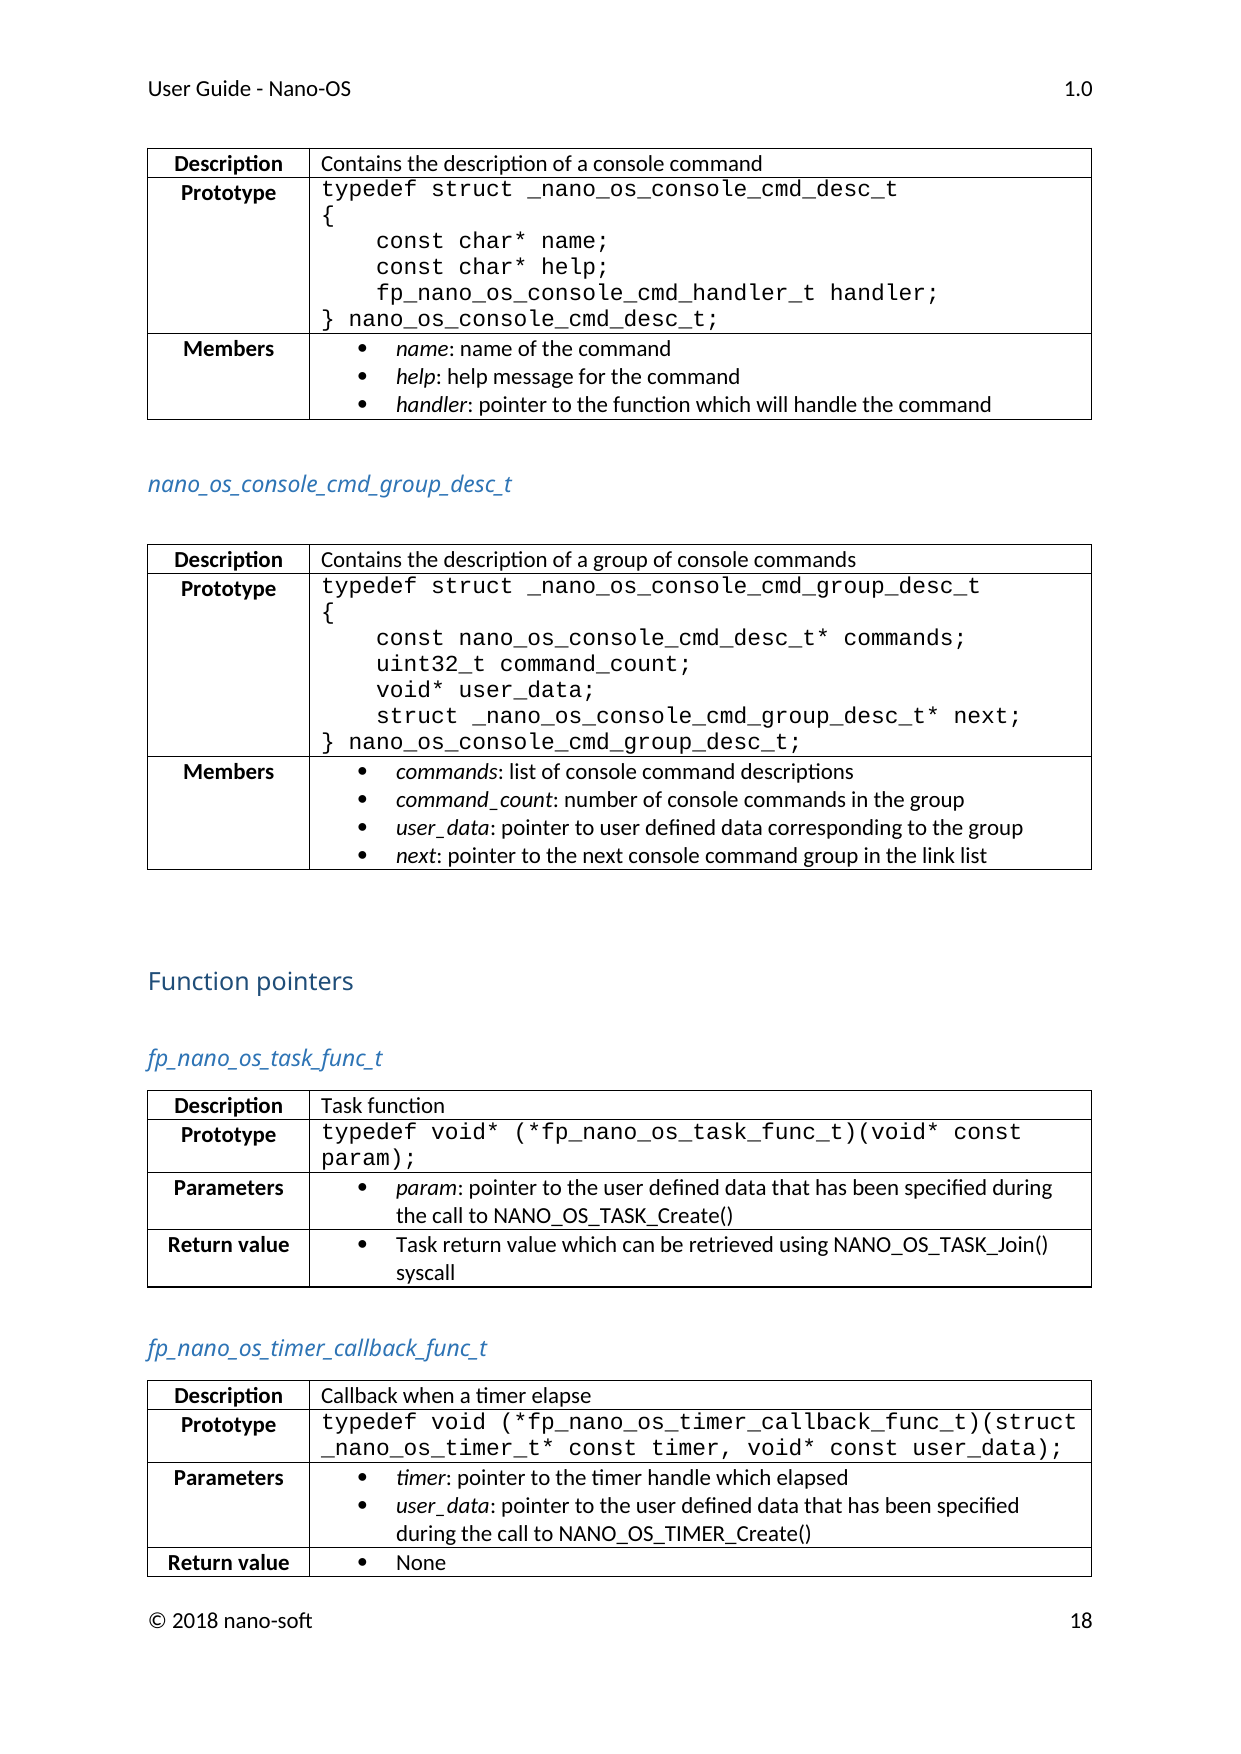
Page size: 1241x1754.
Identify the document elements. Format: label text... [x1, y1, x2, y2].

table_header Description [148, 1381, 309, 1409]
table_cell typedef void (*fp_nano_os_timer_callback_func_t)(struct _nano_os_timer_t* const timer, void* const user_data); [310, 1410, 1091, 1462]
table_cell commands: list of console command descriptions command_count: number of console commands in the group user_data: pointer to user defined data corresponding to the group next: pointer to the next console command group in the link list [310, 757, 1091, 869]
table_cell Prototype [148, 1410, 309, 1462]
subtitle Function pointers [148, 964, 1093, 998]
table_cell None [310, 1548, 1091, 1576]
table_cell Parameters [148, 1463, 309, 1547]
table_cell Parameters [148, 1173, 309, 1229]
table_header Description [148, 545, 309, 573]
subtitle nano_os_console_cmd_group_desc_t [148, 468, 1093, 499]
table_cell Prototype [148, 1120, 309, 1172]
text fp_nano_os_task_func_t [148, 1042, 1093, 1074]
table_cell name: name of the command help: help message for the command handler: pointer to the function which will handle the command [310, 334, 1091, 418]
table_header Task function [310, 1091, 1091, 1119]
table_cell Members [148, 757, 309, 869]
table_cell param: pointer to the user defined data that has been specified during the call to NANO_OS_TASK_Create() [310, 1173, 1091, 1229]
table_header Contains the description of a console command [310, 149, 1091, 177]
table_cell timer: pointer to the timer handle which elapsed user_data: pointer to the user defined data that has been specified during the call to NANO_OS_TIMER_Create() [310, 1463, 1091, 1547]
table_header Description [148, 1091, 309, 1119]
table_cell typedef struct _nano_os_console_cmd_group_desc_t { const nano_os_console_cmd_desc_t* commands; uint32_t command_count; void* user_data; struct _nano_os_console_cmd_group_desc_t* next; } nano_os_console_cmd_group_desc_t; [310, 574, 1091, 756]
table_cell typedef void* (*fp_nano_os_task_func_t)(void* const param); [310, 1120, 1091, 1172]
table_cell Return value [148, 1230, 309, 1286]
table_header Contains the description of a group of console commands [310, 545, 1091, 573]
table_cell Prototype [148, 178, 309, 333]
text fp_nano_os_timer_callback_func_t [148, 1332, 1093, 1363]
table_cell typedef struct _nano_os_console_cmd_desc_t { const char* name; const char* help; fp_nano_os_console_cmd_handler_t handler; } nano_os_console_cmd_desc_t; [310, 178, 1091, 333]
table_header Callback when a timer elapse [310, 1381, 1091, 1409]
table_cell Return value [148, 1548, 309, 1576]
table_header Description [148, 149, 309, 177]
table_cell Members [148, 334, 309, 418]
table_cell Task return value which can be retrieved using NANO_OS_TASK_Join() syscall [310, 1230, 1091, 1286]
table_cell Prototype [148, 574, 309, 756]
